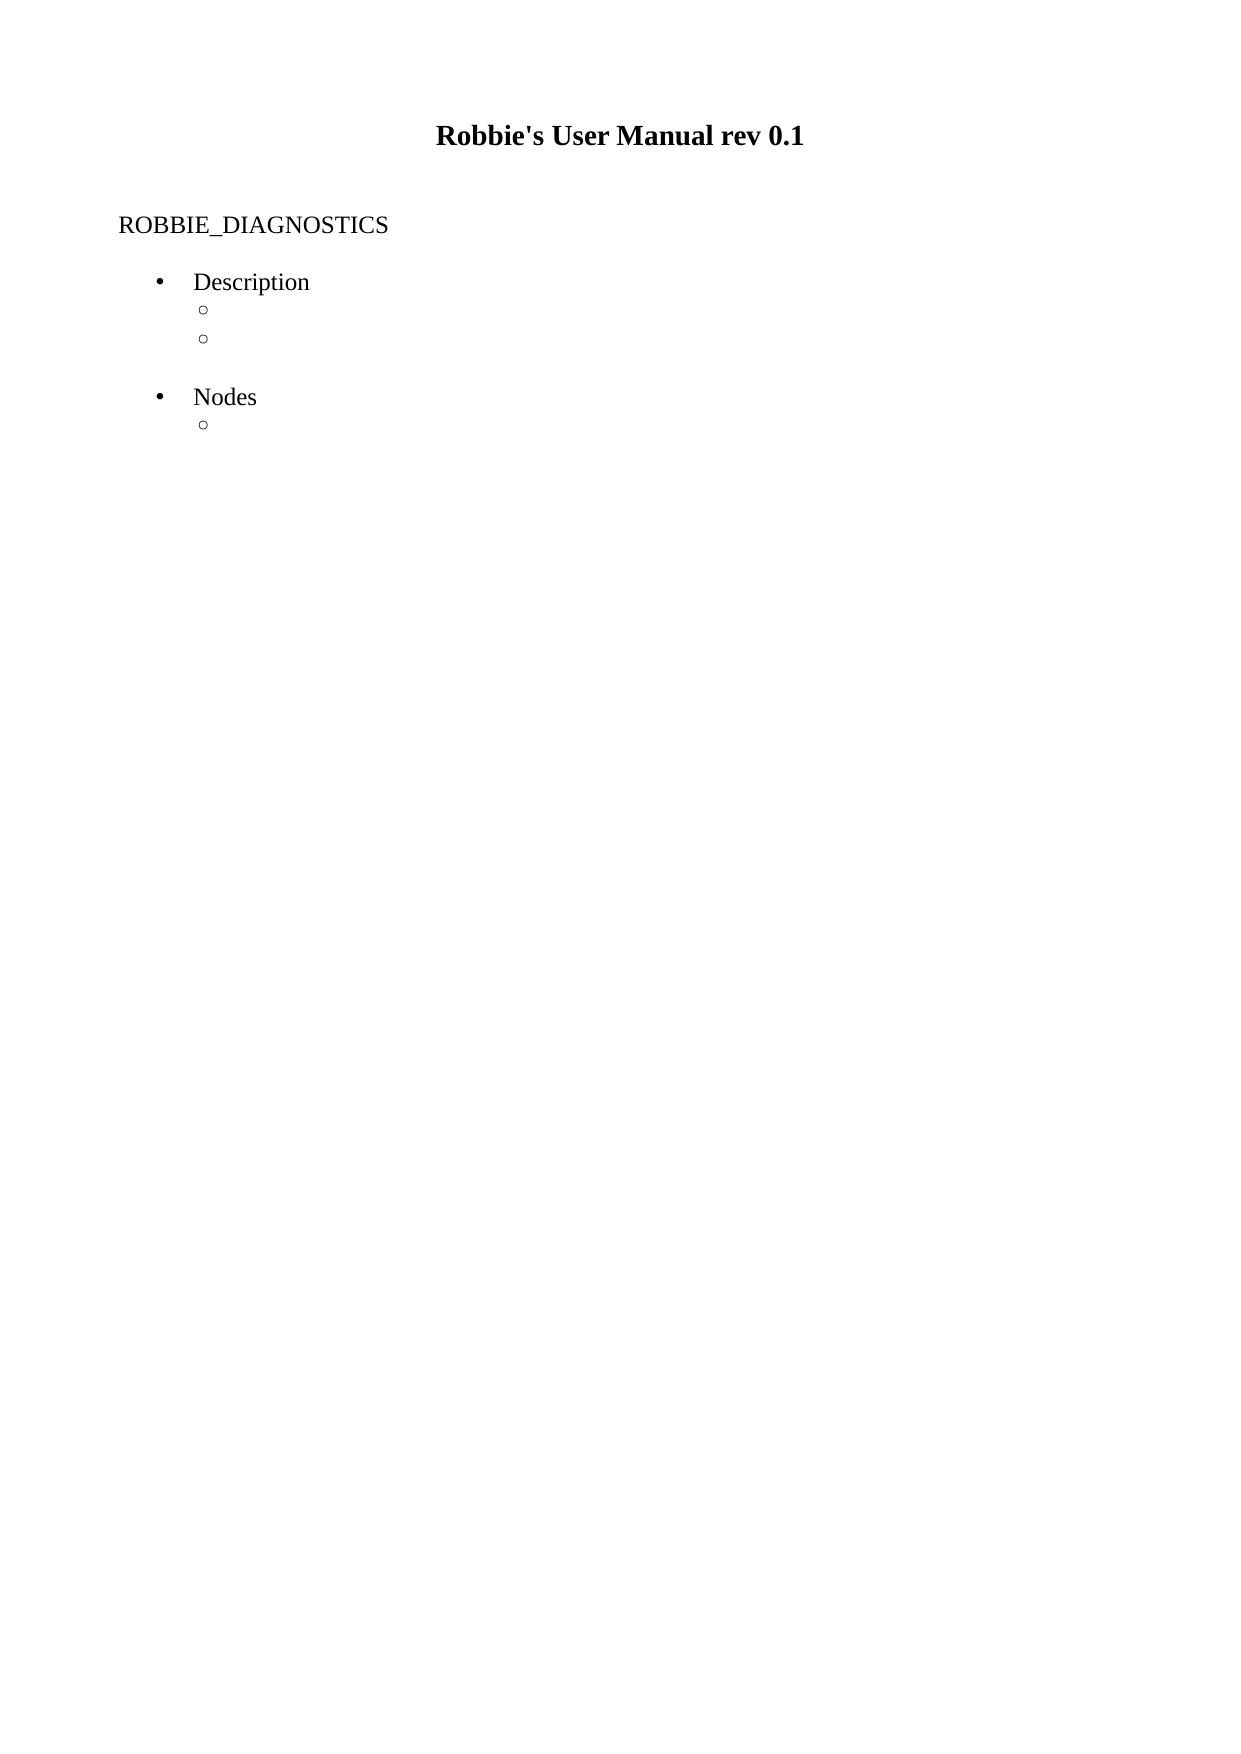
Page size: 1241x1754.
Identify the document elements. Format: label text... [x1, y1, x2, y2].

list Nodes [156, 382, 1122, 411]
text ROBBIE_DIAGNOSTICS [118, 210, 1122, 239]
list Description [156, 267, 1122, 296]
